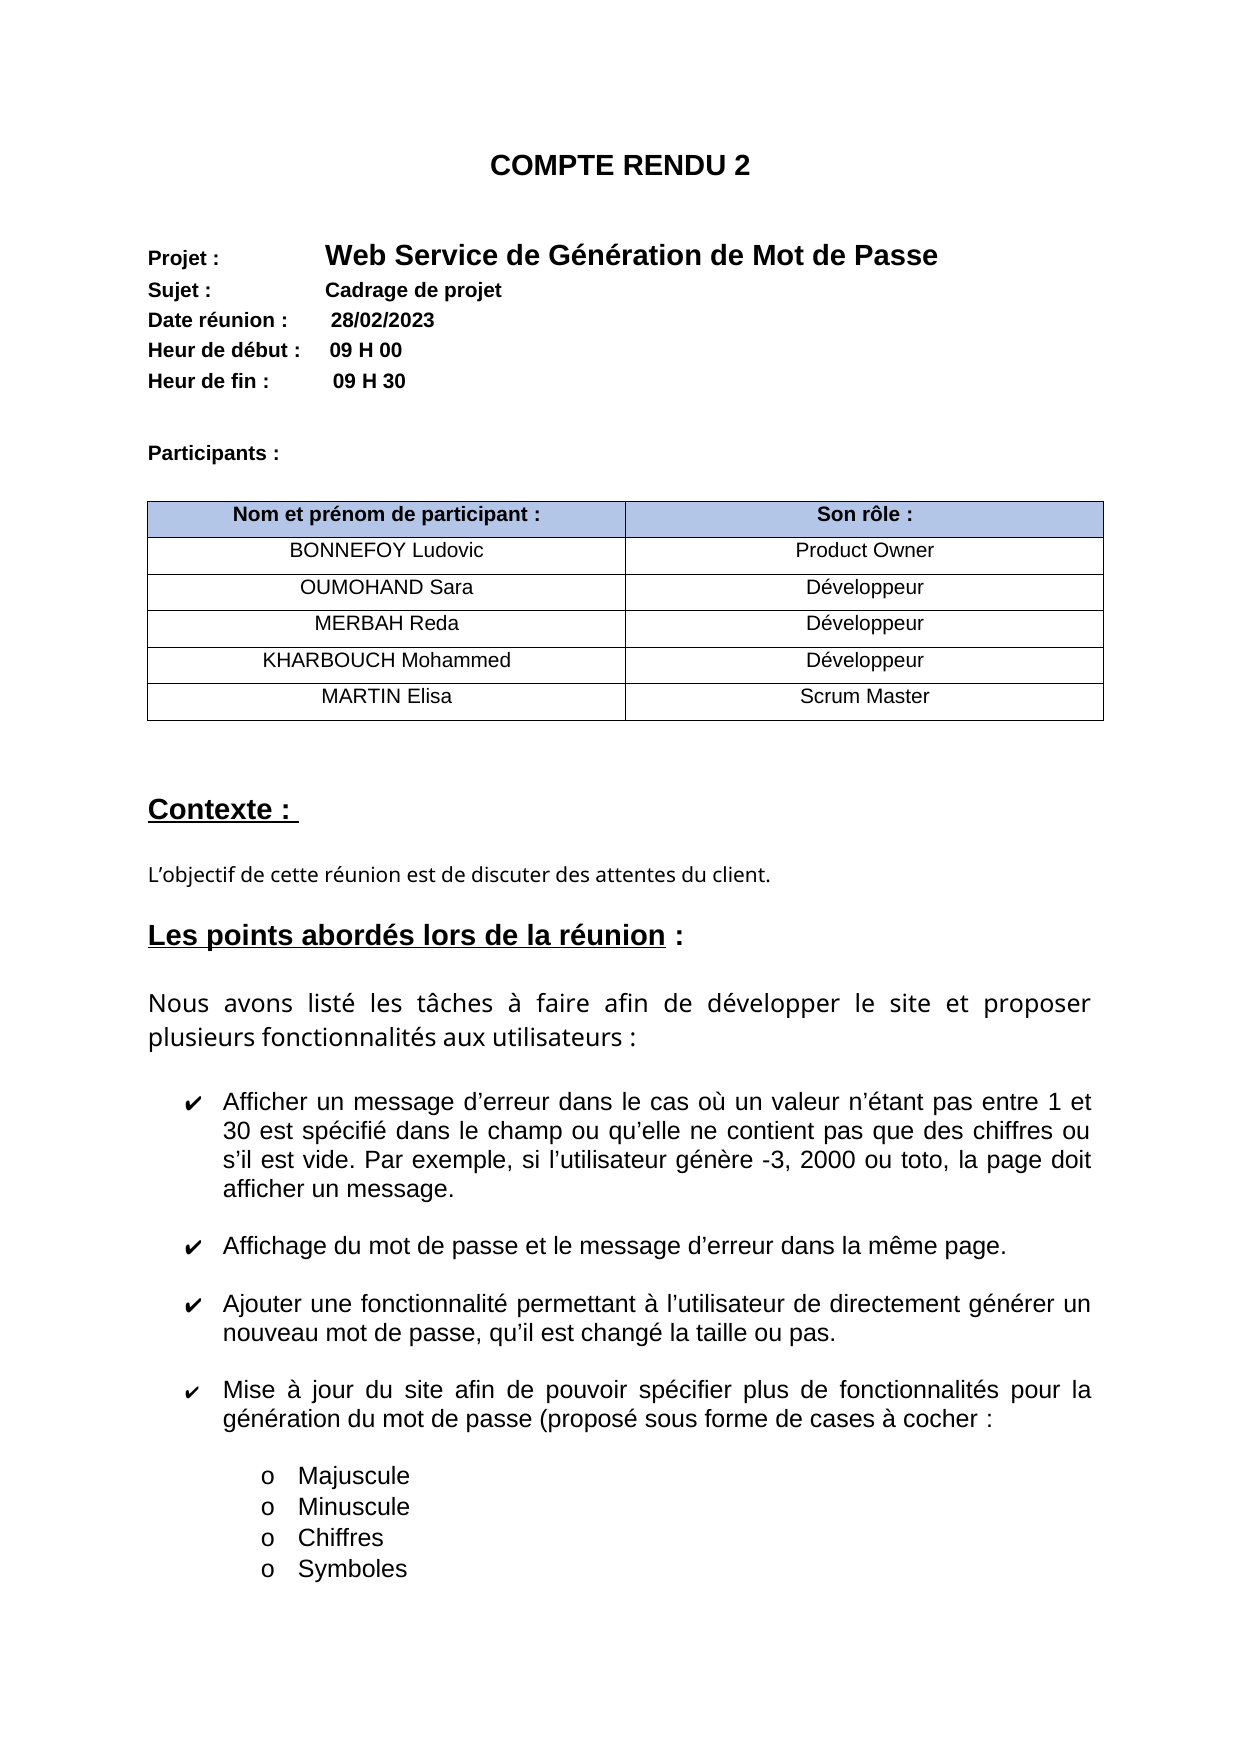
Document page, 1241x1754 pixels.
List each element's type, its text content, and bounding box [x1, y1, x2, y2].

table_cell MARTIN Elisa [148, 684, 625, 719]
text COMPTE RENDU 2 [148, 148, 1093, 181]
table_cell OUMOHAND Sara [148, 575, 625, 610]
text L’objectif de cette réunion est de discuter des attentes du client. [148, 861, 1093, 889]
table_cell Product Owner [626, 538, 1103, 574]
list Affichage du mot de passe et le message d’erreur dans la même page. [185, 1231, 1093, 1260]
text Sujet : Cadrage de projet [148, 278, 1093, 302]
table_cell KHARBOUCH Mohammed [148, 648, 625, 683]
text Heur de fin : 09 H 30 [148, 368, 1093, 392]
table_cell Développeur [626, 611, 1103, 647]
table_cell BONNEFOY Ludovic [148, 538, 625, 574]
list Chiffres [260, 1523, 1093, 1554]
text Heur de début : 09 H 00 [148, 338, 1093, 362]
list Minuscule [260, 1492, 1093, 1523]
list Ajouter une fonctionnalité permettant à l’utilisateur de directement générer un nouveau mot de passe, qu’il est changé la taille ou pas. [185, 1289, 1093, 1346]
table_cell Développeur [626, 648, 1103, 683]
text Projet : Web Service de Génération de Mot de Passe [148, 238, 1093, 272]
list Symboles [260, 1554, 1093, 1585]
text Contexte : [148, 792, 1093, 826]
table_cell MERBAH Reda [148, 611, 625, 647]
table_header Son rôle : [626, 502, 1103, 537]
list Mise à jour du site afin de pouvoir spécifier plus de fonctionnalités pour la génération du mot de passe (proposé sous forme de cases à cocher : [185, 1375, 1093, 1432]
table_cell Développeur [626, 575, 1103, 610]
list Majuscule [260, 1461, 1093, 1492]
text Date réunion : 28/02/2023 [148, 308, 1093, 332]
text Nous avons listé les tâches à faire afin de développer le site et proposer plusieurs fonctionnalités aux utilisateurs : [148, 986, 1093, 1054]
text Participants : [148, 440, 1093, 464]
table_cell Scrum Master [626, 684, 1103, 719]
list Afficher un message d’erreur dans le cas où un valeur n’étant pas entre 1 et 30 est spécifié dans le champ ou qu’elle ne contient pas que des chiffres ou s’il est vide. Par exemple, si l’utilisateur génère -3, 2000 ou toto, la page doit afficher un message. [185, 1087, 1093, 1202]
text Les points abordés lors de la réunion : [148, 917, 1093, 951]
table_header Nom et prénom de participant : [148, 502, 625, 537]
